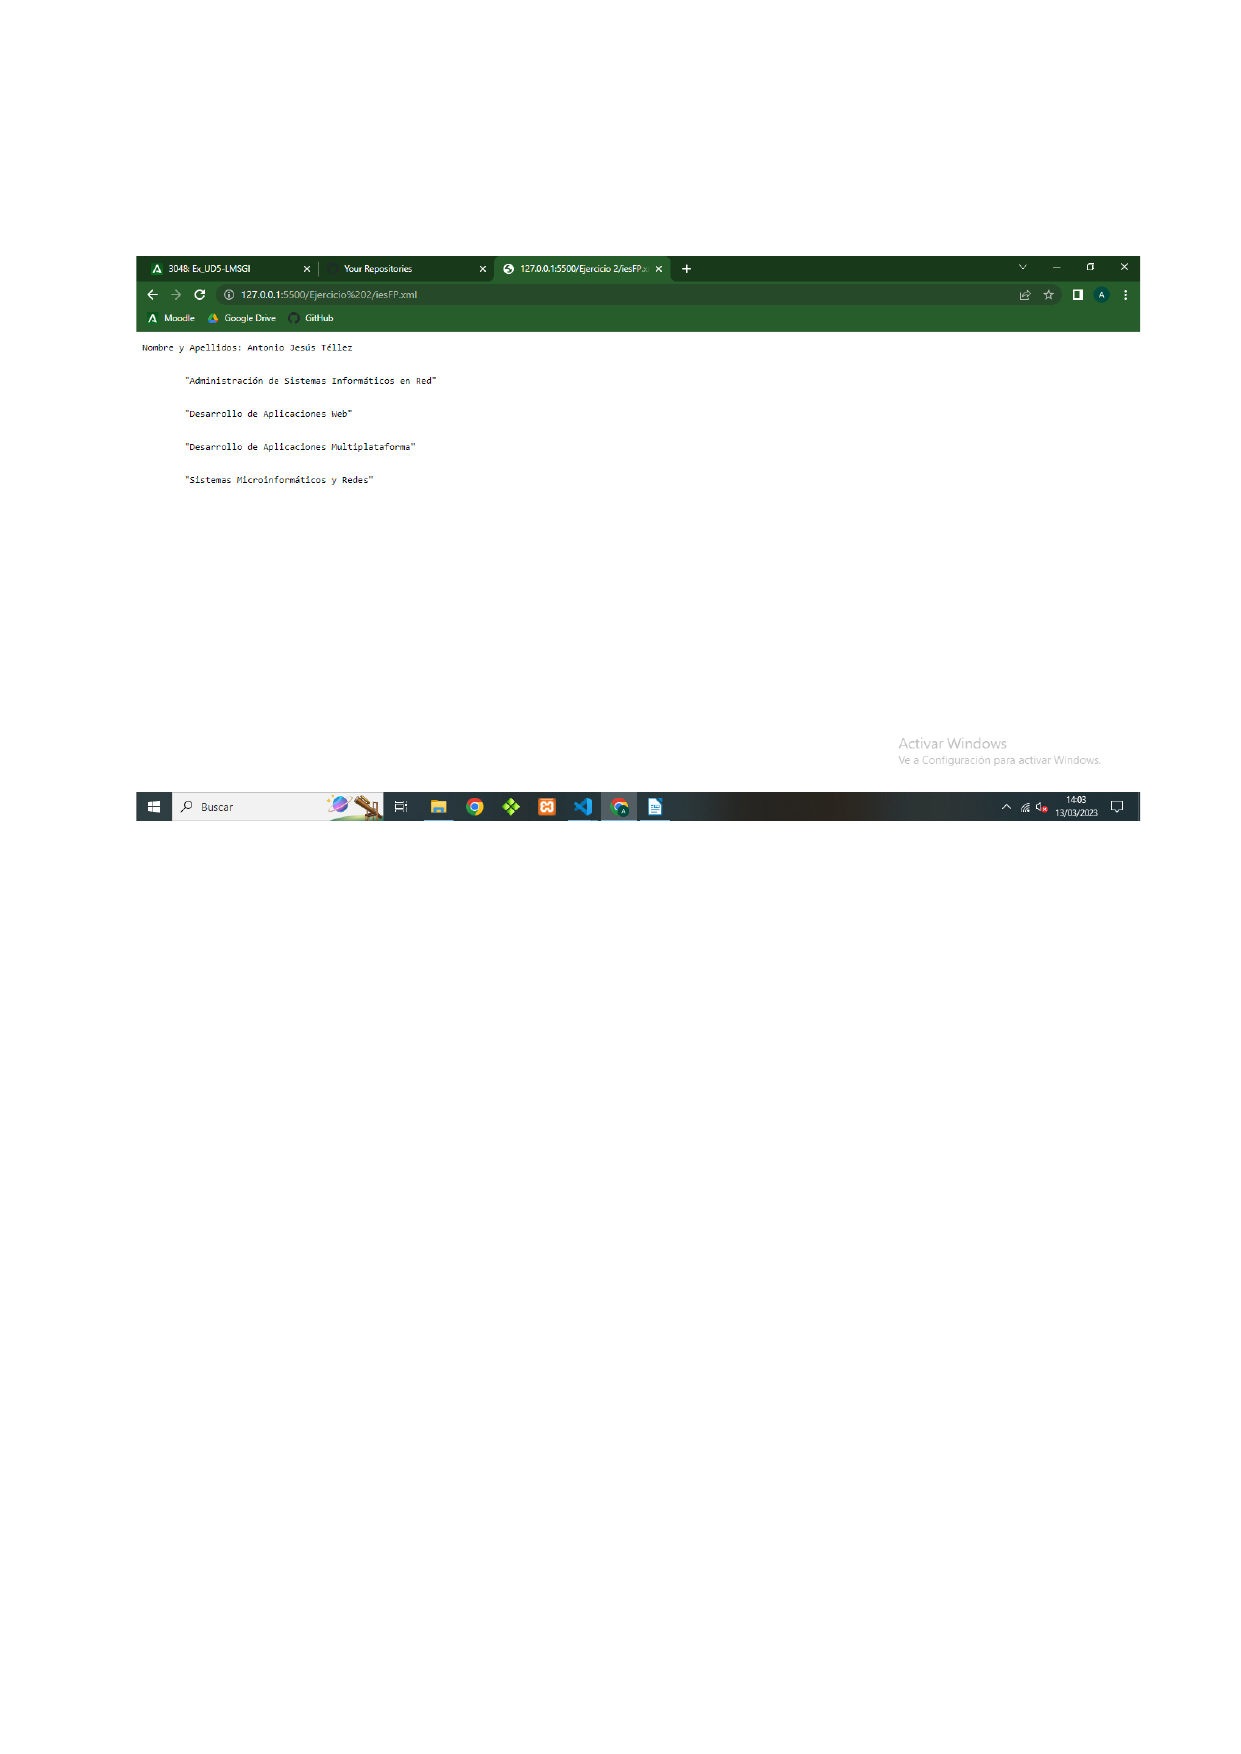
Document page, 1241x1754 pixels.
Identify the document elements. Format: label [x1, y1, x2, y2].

picture [136, 256, 1141, 821]
